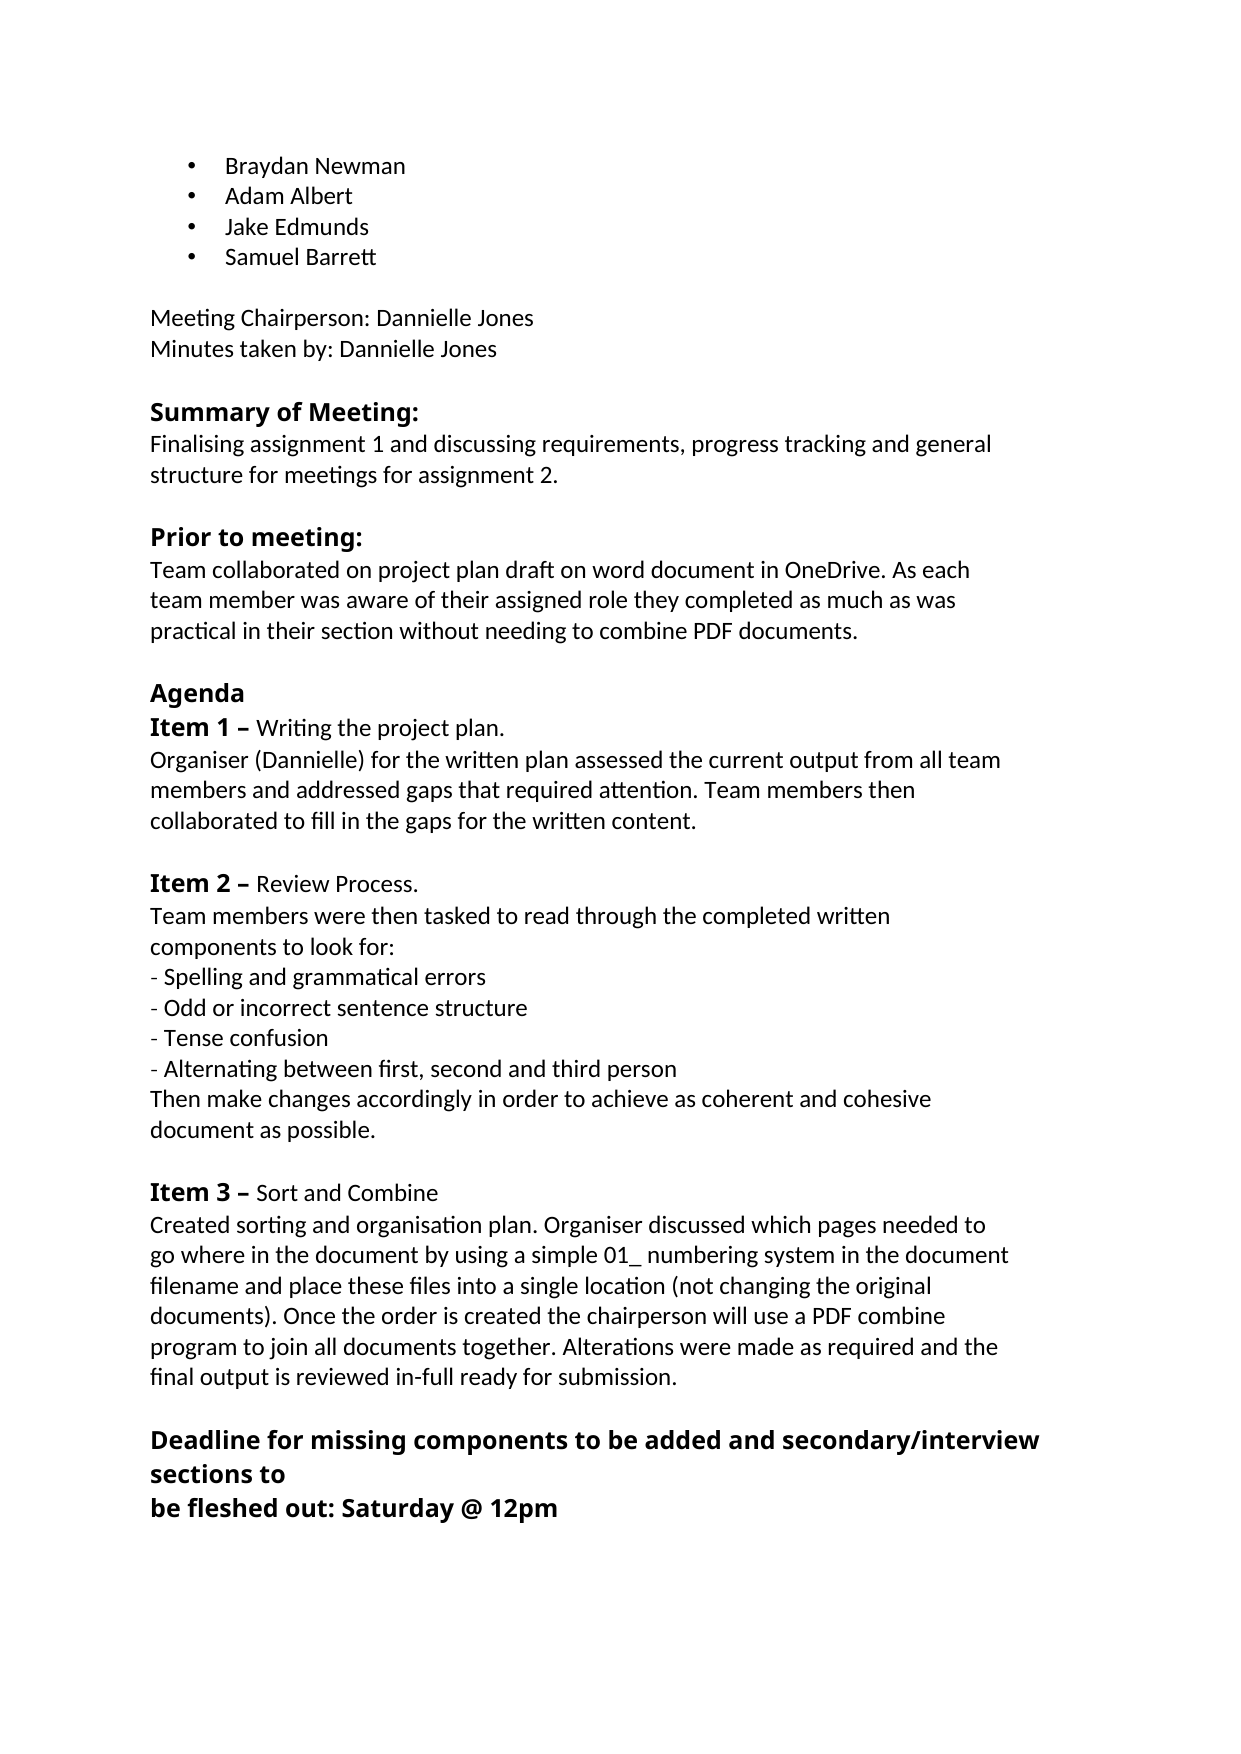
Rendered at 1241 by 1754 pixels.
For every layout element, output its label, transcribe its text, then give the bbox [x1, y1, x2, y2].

text be fleshed out: Saturday @ 12pm [150, 1491, 1090, 1525]
list Adam Albert [187, 181, 1090, 211]
text - Odd or incorrect sentence structure [150, 992, 1090, 1022]
list Braydan Newman [187, 150, 1090, 181]
text collaborated to fill in the gaps for the written content. [150, 805, 1090, 836]
text Finalising assignment 1 and discussing requirements, progress tracking and general [150, 428, 1090, 459]
text practical in their section without needing to combine PDF documents. [150, 615, 1090, 645]
text Deadline for missing components to be added and secondary/interview sections to [150, 1423, 1090, 1491]
text Prior to meeting: [150, 520, 1090, 554]
text Organiser (Dannielle) for the written plan assessed the current output from all team [150, 744, 1090, 774]
text - Tense confusion [150, 1022, 1090, 1053]
text go where in the document by using a simple 01_ numbering system in the document [150, 1239, 1090, 1270]
text Team members were then tasked to read through the completed written [150, 900, 1090, 931]
text Created sorting and organisation plan. Organiser discussed which pages needed to [150, 1209, 1090, 1239]
text Agenda [150, 676, 1090, 710]
list Jake Edmunds [187, 211, 1090, 242]
text Summary of Meeting: [150, 394, 1090, 428]
text Team collaborated on project plan draft on word document in OneDrive. As each [150, 554, 1090, 584]
list Samuel Barrett [187, 242, 1090, 272]
text Minutes taken by: Dannielle Jones [150, 333, 1090, 364]
text Meeting Chairperson: Dannielle Jones [150, 303, 1090, 333]
text Item 3 – Sort and Combine [150, 1175, 1090, 1209]
text program to join all documents together. Alterations were made as required and the [150, 1331, 1090, 1362]
text final output is reviewed in-full ready for submission. [150, 1362, 1090, 1392]
text - Spelling and grammatical errors [150, 961, 1090, 992]
text Then make changes accordingly in order to achieve as coherent and cohesive [150, 1083, 1090, 1114]
text members and addressed gaps that required attention. Team members then [150, 774, 1090, 805]
text document as possible. [150, 1114, 1090, 1144]
text Item 1 – Writing the project plan. [150, 710, 1090, 744]
text filename and place these files into a single location (not changing the original [150, 1270, 1090, 1301]
text documents). Once the order is created the chairperson will use a PDF combine [150, 1301, 1090, 1331]
text components to look for: [150, 931, 1090, 961]
text structure for meetings for assignment 2. [150, 459, 1090, 489]
text team member was aware of their assigned role they completed as much as was [150, 584, 1090, 615]
text Item 2 – Review Process. [150, 866, 1090, 900]
text - Alternating between first, second and third person [150, 1053, 1090, 1083]
